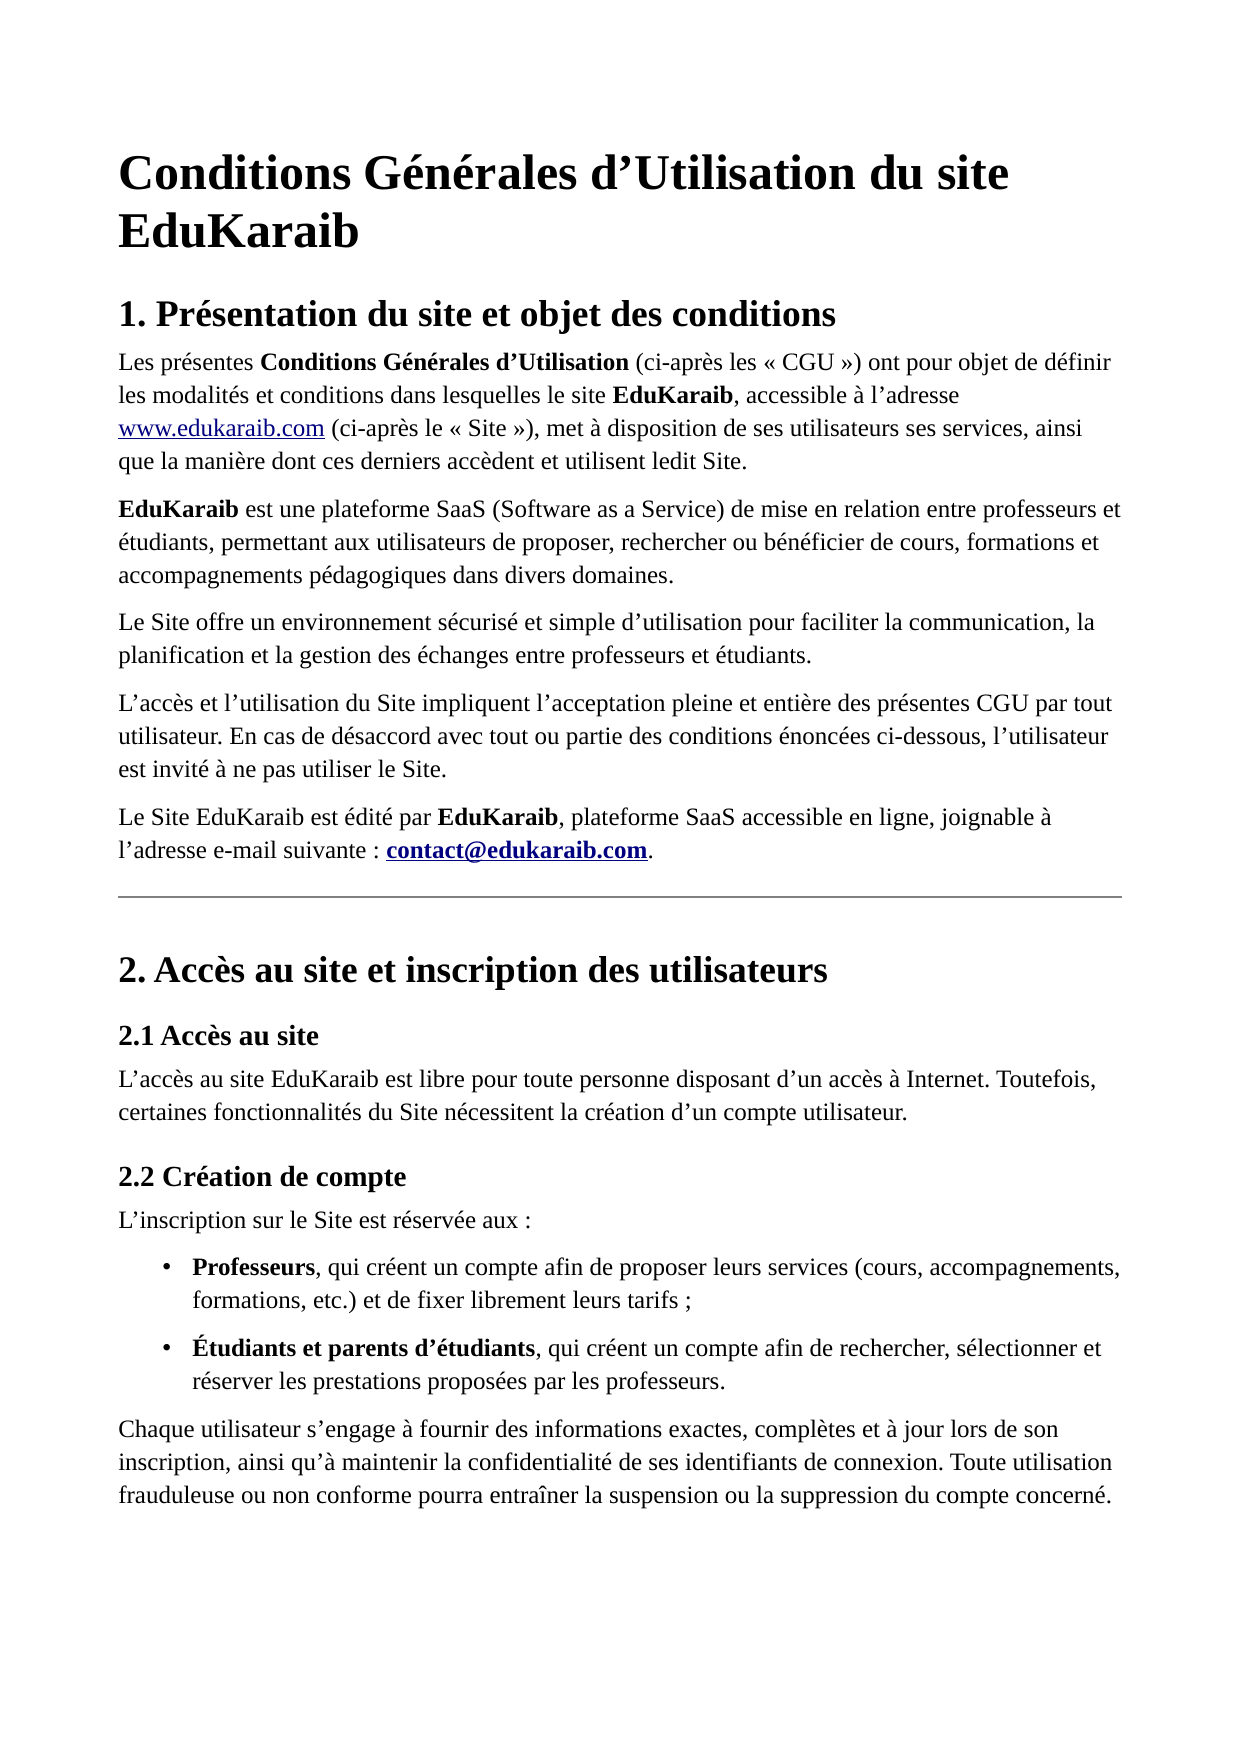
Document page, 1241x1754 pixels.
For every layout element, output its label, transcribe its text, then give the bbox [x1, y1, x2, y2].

text L’accès au site EduKaraib est libre pour toute personne disposant d’un accès à Internet. Toutefois, certaines fonctionnalités du Site nécessitent la création d’un compte utilisateur. [118, 1064, 1122, 1125]
text Les présentes Conditions Générales d’Utilisation (ci-après les « CGU ») ont pour objet de définir les modalités et conditions dans lesquelles le site EduKaraib, accessible à l’adresse www.edukaraib.com (ci-après le « Site »), met à disposition de ses utilisateurs ses services, ainsi que la manière dont ces derniers accèdent et utilisent ledit Site. [118, 347, 1122, 475]
text Chaque utilisateur s’engage à fournir des informations exactes, complètes et à jour lors de son inscription, ainsi qu’à maintenir la confidentialité de ses identifiants de connexion. Toute utilisation frauduleuse ou non conforme pourra entraîner la suspension ou la suppression du compte concerné. [118, 1414, 1122, 1508]
list Professeurs, qui créent un compte afin de proposer leurs services (cours, accompagnements, formations, etc.) et de fixer librement leurs tarifs ; [162, 1252, 1122, 1314]
text Le Site offre un environnement sécurisé et simple d’utilisation pour faciliter la communication, la planification et la gestion des échanges entre professeurs et étudiants. [118, 607, 1122, 669]
subtitle Conditions Générales d’Utilisation du site EduKaraib [118, 143, 1122, 258]
text L’accès et l’utilisation du Site impliquent l’acceptation pleine et entière des présentes CGU par tout utilisateur. En cas de désaccord avec tout ou partie des conditions énoncées ci-dessous, l’utilisateur est invité à ne pas utiliser le Site. [118, 688, 1122, 783]
subtitle 2.2 Création de compte [118, 1159, 1122, 1192]
subtitle 2.1 Accès au site [118, 1018, 1122, 1051]
text Le Site EduKaraib est édité par EduKaraib, plateforme SaaS accessible en ligne, joignable à l’adresse e-mail suivante : contact@edukaraib.com. [118, 802, 1122, 863]
text EduKaraib est une plateforme SaaS (Software as a Service) de mise en relation entre professeurs et étudiants, permettant aux utilisateurs de proposer, rechercher ou bénéficier de cours, formations et accompagnements pédagogiques dans divers domaines. [118, 494, 1122, 588]
list Étudiants et parents d’étudiants, qui créent un compte afin de rechercher, sélectionner et réserver les prestations proposées par les professeurs. [162, 1333, 1122, 1395]
subtitle 1. Présentation du site et objet des conditions [118, 291, 1122, 334]
subtitle 2. Accès au site et inscription des utilisateurs [118, 947, 1122, 991]
text L’inscription sur le Site est réservée aux : [118, 1205, 1122, 1234]
